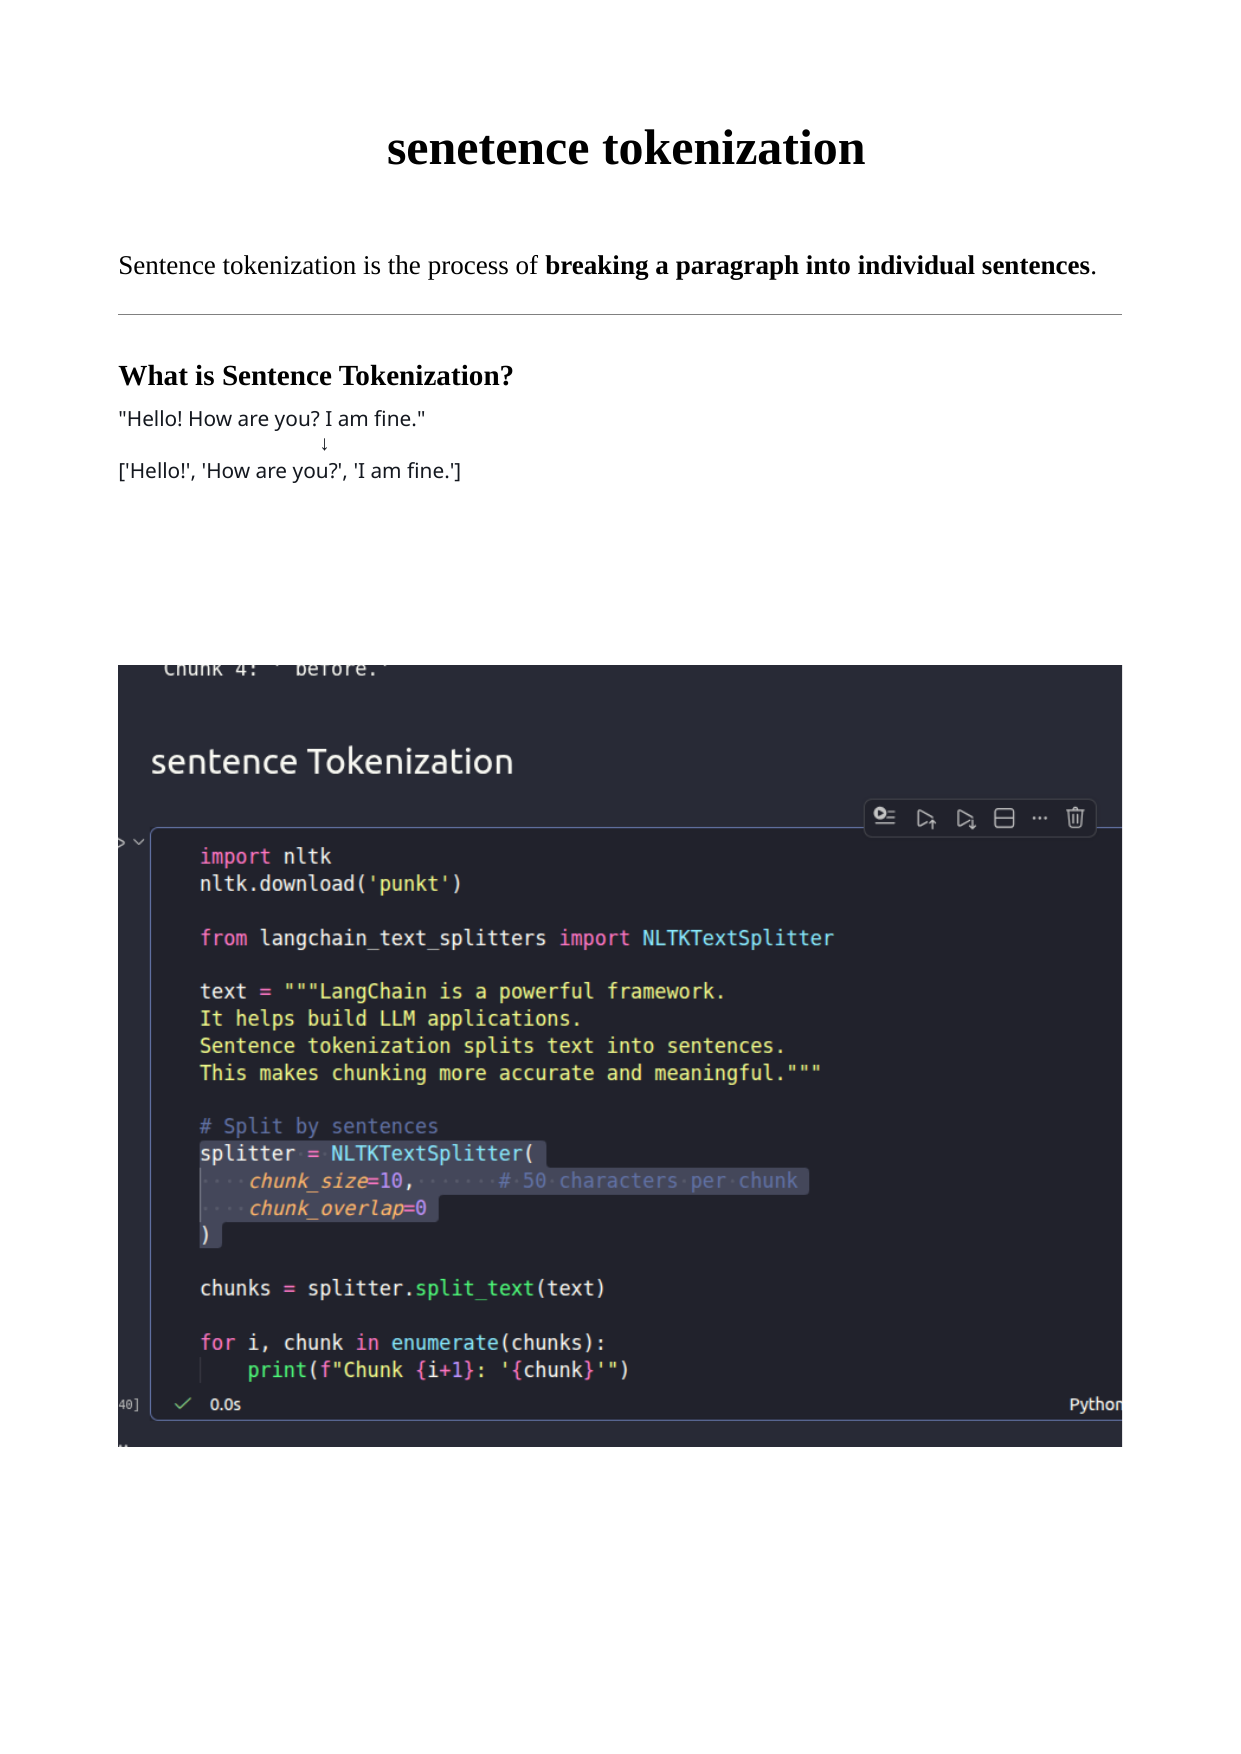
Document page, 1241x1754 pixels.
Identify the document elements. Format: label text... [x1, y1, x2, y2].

text ↓ [118, 433, 1122, 456]
text ['Hello!', 'How are you?', 'I am fine.'] [118, 456, 1122, 485]
text Sentence tokenization is the process of breaking a paragraph into individual sentences. [118, 249, 1122, 280]
picture [118, 665, 1123, 1447]
text senetence tokenization [118, 118, 1122, 176]
subtitle What is Sentence Tokenization? [118, 358, 1122, 392]
text "Hello! How are you? I am fine." [118, 404, 1122, 433]
